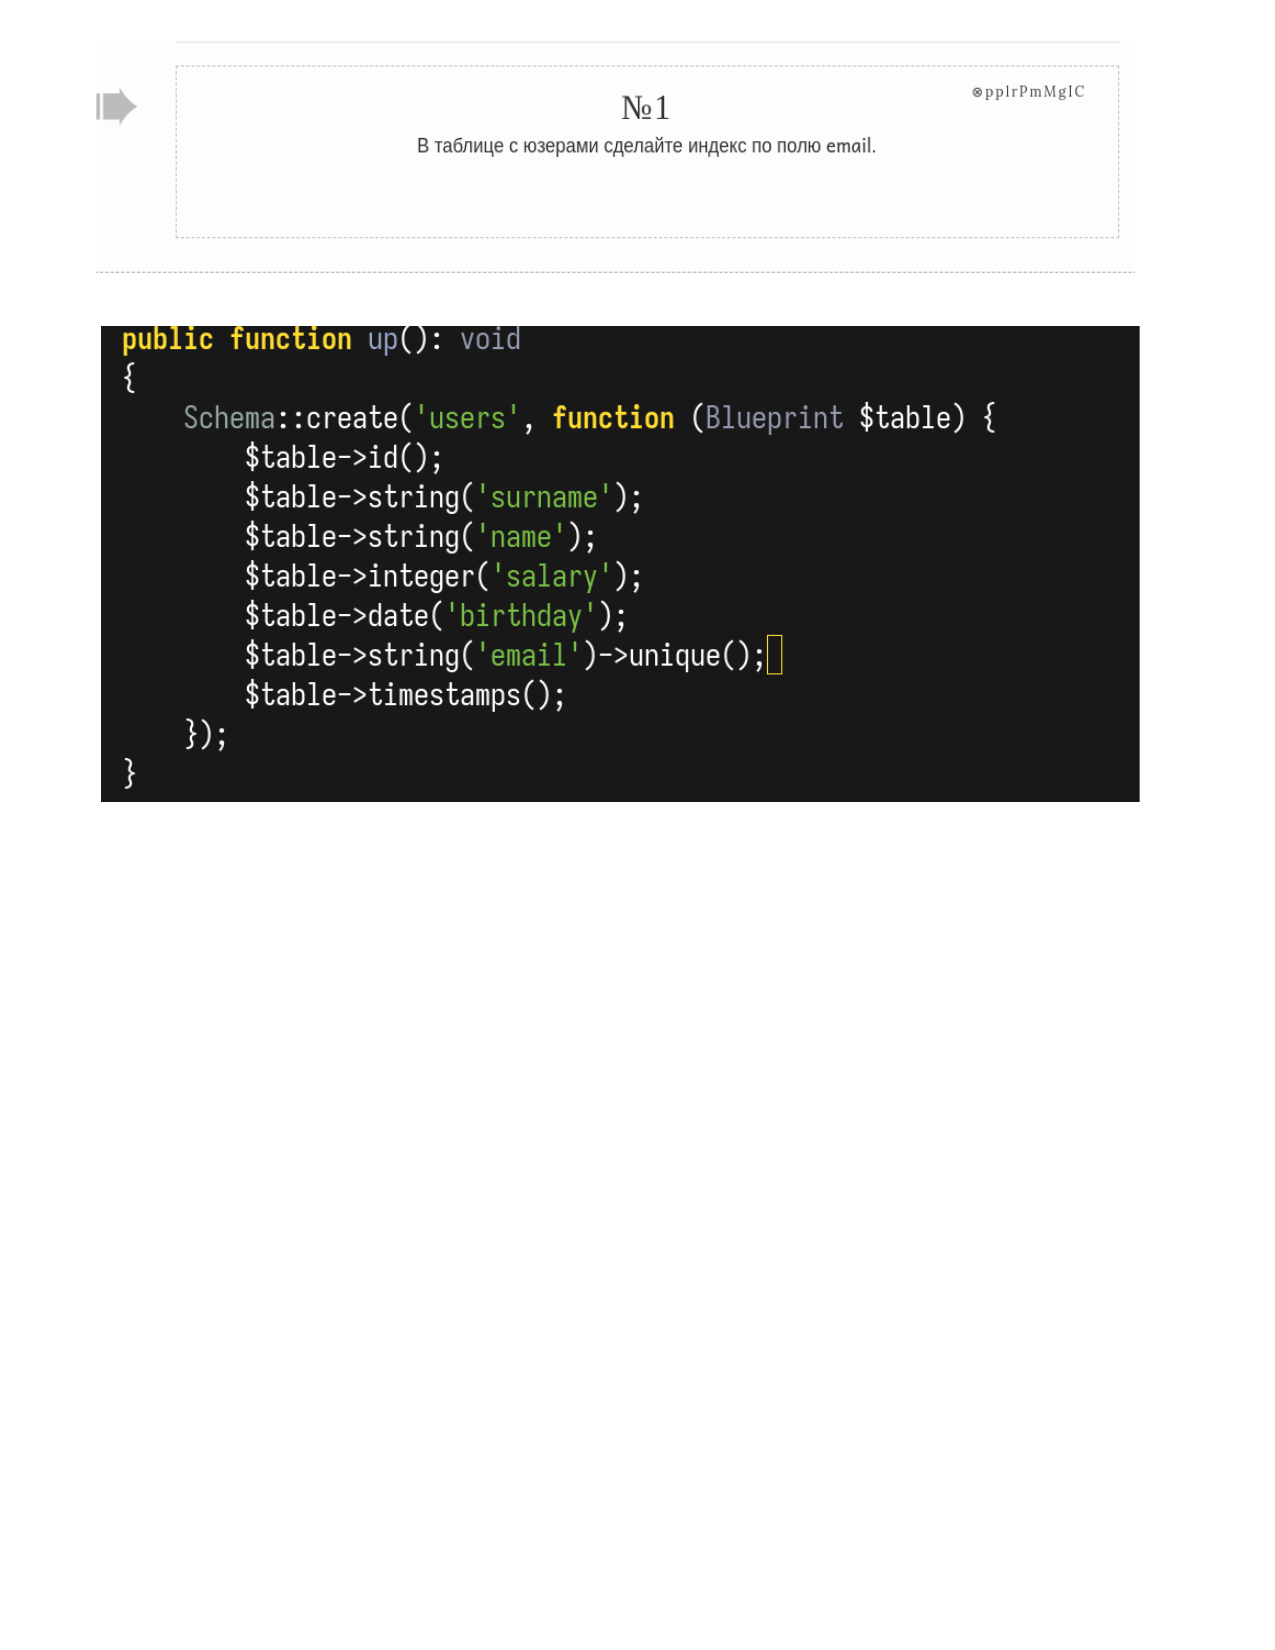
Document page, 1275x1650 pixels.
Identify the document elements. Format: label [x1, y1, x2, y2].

picture [101, 326, 1140, 802]
picture [96, 41, 1136, 274]
